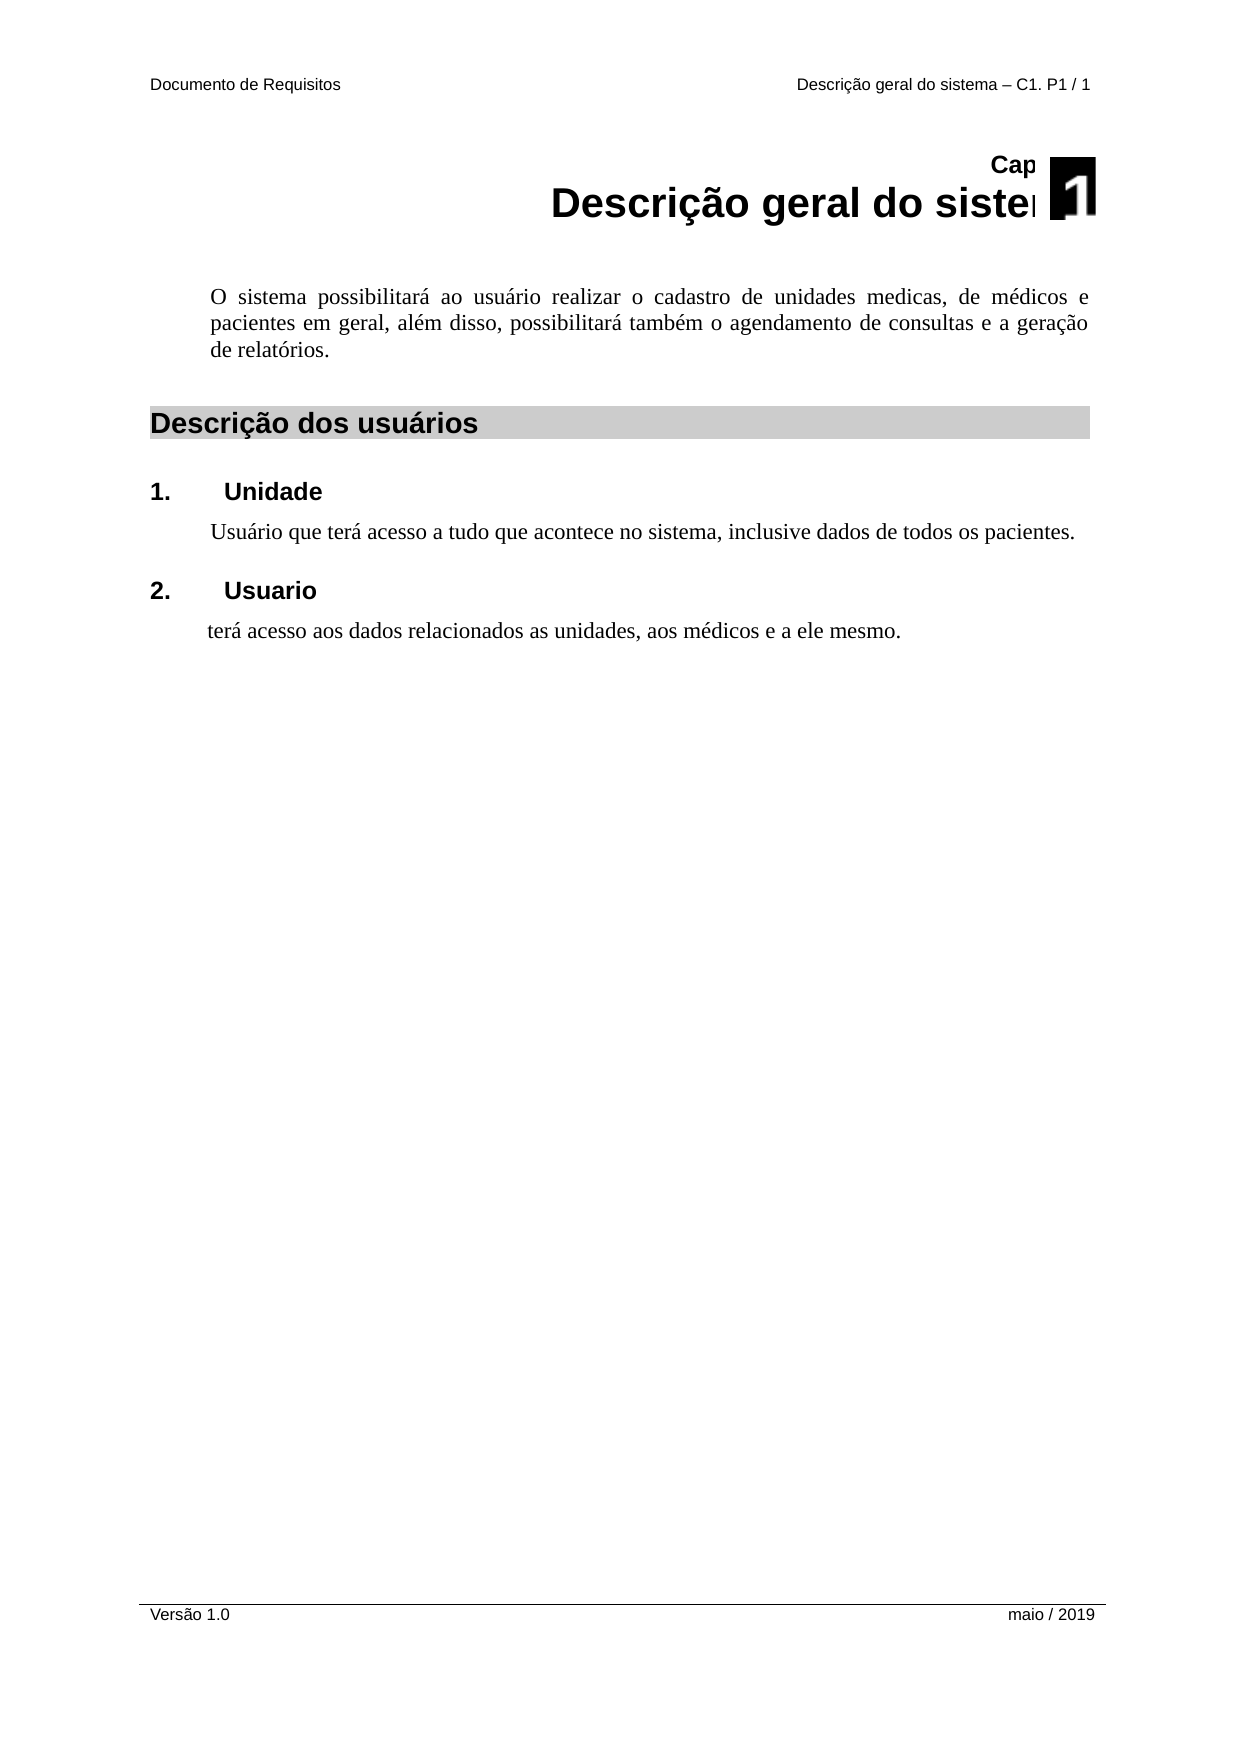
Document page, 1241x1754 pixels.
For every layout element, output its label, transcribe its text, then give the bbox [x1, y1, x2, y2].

text terá acesso aos dados relacionados as unidades, aos médicos e a ele mesmo. [150, 617, 1090, 643]
list Descrição dos usuários [150, 406, 1090, 439]
list Usuario [150, 576, 1090, 604]
text Capítulo [210, 150, 1096, 227]
list Unidade [150, 477, 1090, 506]
list Descrição geral do sistema [150, 179, 1035, 227]
text O sistema possibilitará ao usuário realizar o cadastro de unidades medicas, de médicos e pacientes em geral, além disso, possibilitará também o agendamento de consultas e a geração de relatórios. [210, 283, 1090, 362]
text Usuário que terá acesso a tudo que acontece no sistema, inclusive dados de todos os pacientes. [210, 518, 1090, 544]
